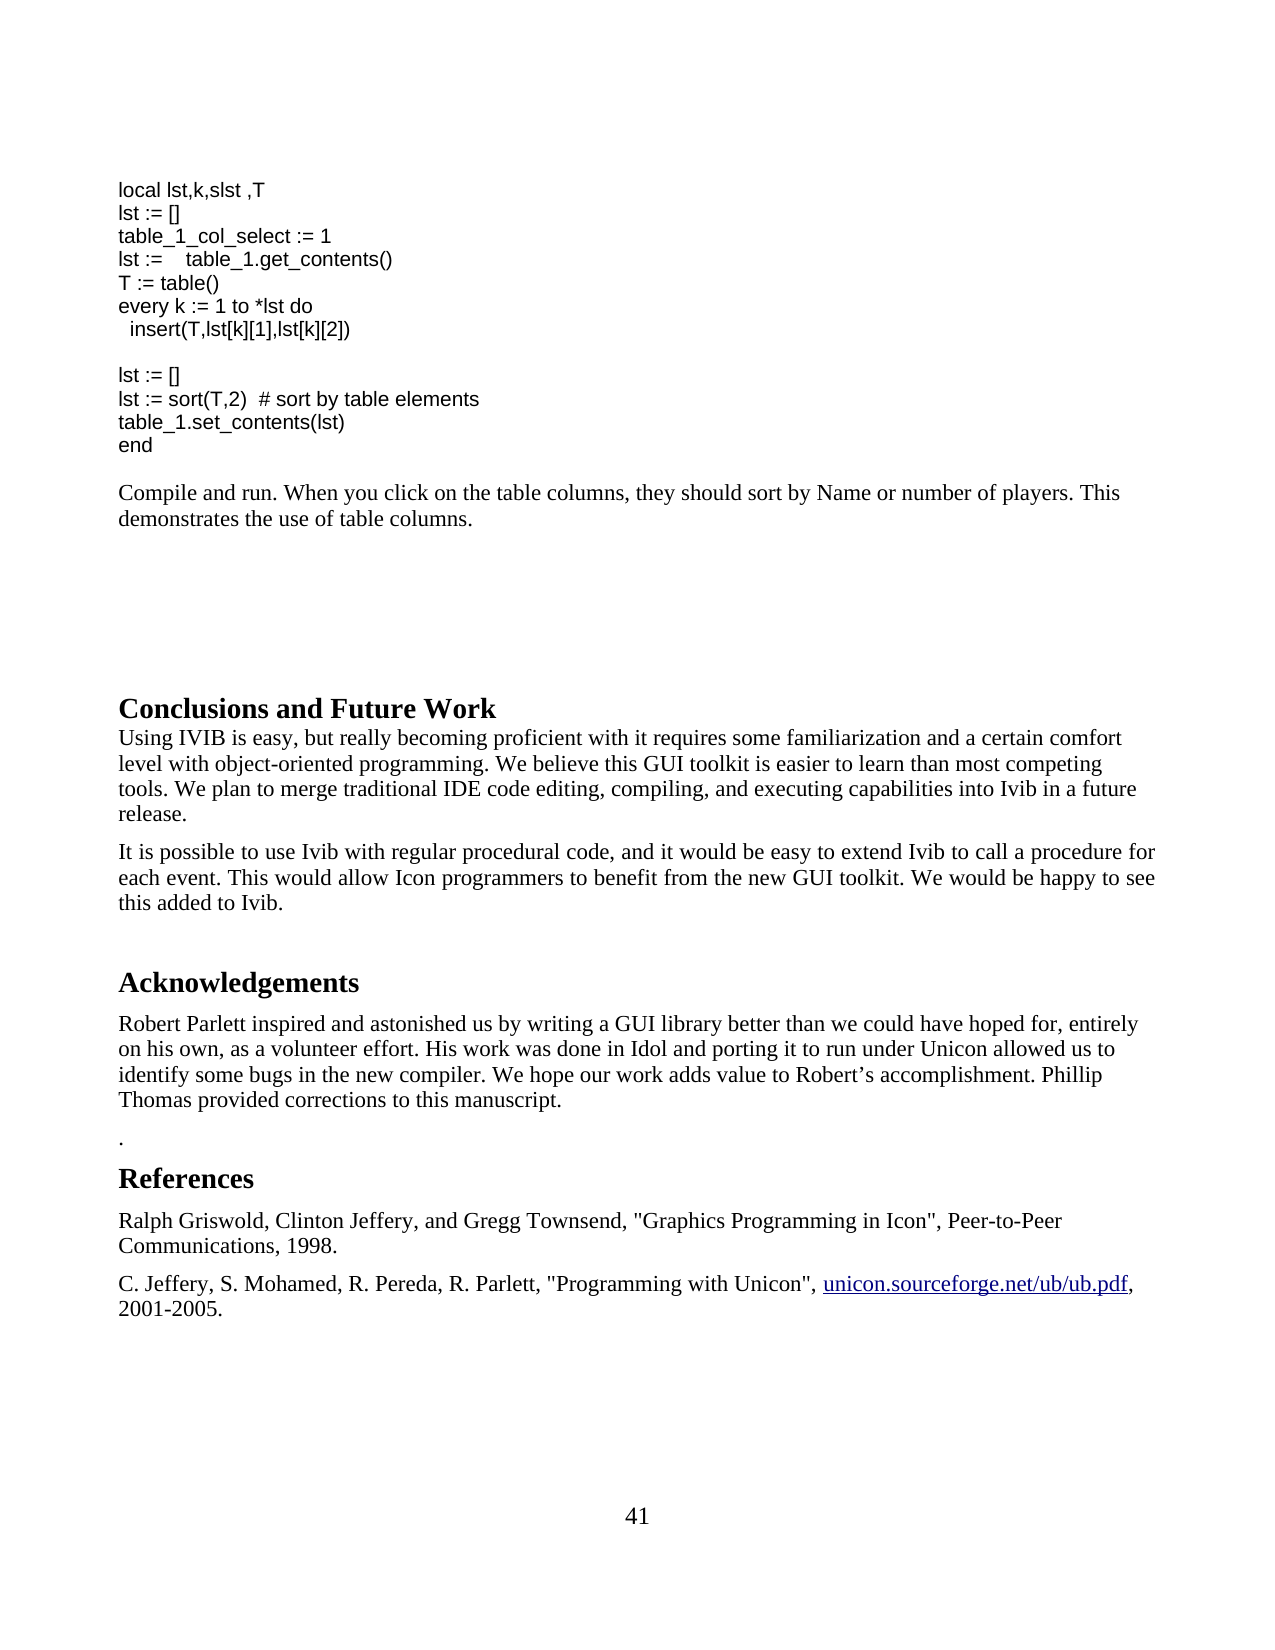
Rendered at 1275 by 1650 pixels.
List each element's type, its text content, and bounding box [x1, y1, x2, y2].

text Compile and run. When you click on the table columns, they should sort by Name or number of players. This demonstrates the use of table columns. [118, 480, 1157, 531]
text insert(T,lst[k][1],lst[k][2]) [118, 317, 1157, 341]
text every k := 1 to *lst do [118, 294, 1157, 317]
text local lst,k,slst ,T [118, 178, 1157, 201]
text lst := [] [118, 364, 1157, 387]
text lst := [] [118, 201, 1157, 224]
text . [118, 1125, 1157, 1150]
text Conclusions and Future Work [118, 693, 1157, 725]
text table_1.set_contents(lst) [118, 410, 1157, 434]
text References [118, 1163, 1157, 1195]
text table_1_col_select := 1 [118, 224, 1157, 248]
text It is possible to use Ivib with regular procedural code, and it would be easy to extend Ivib to call a procedure for each event. This would allow Icon programmers to benefit from the new GUI toolkit. We would be happy to see this added to Ivib. [118, 839, 1157, 916]
text C. Jeffery, S. Mohamed, R. Pereda, R. Parlett, "Programming with Unicon", unicon.sourceforge.net/ub/ub.pdf, 2001-2005. [118, 1271, 1157, 1322]
text T := table() [118, 271, 1157, 294]
text Ralph Griswold, Clinton Jeffery, and Gregg Townsend, "Graphics Programming in Icon", Peer-to-Peer Communications, 1998. [118, 1208, 1157, 1258]
text lst := sort(T,2) # sort by table elements [118, 387, 1157, 410]
text lst := table_1.get_contents() [118, 248, 1157, 271]
text Using IVIB is easy, but really becoming proficient with it requires some familiarization and a certain comfort level with object-oriented programming. We believe this GUI toolkit is easier to learn than most competing tools. We plan to merge traditional IDE code editing, compiling, and executing capabilities into Ivib in a future release. [118, 725, 1157, 827]
text end [118, 434, 1157, 457]
text Acknowledgements [118, 966, 1157, 998]
text Robert Parlett inspired and astonished us by writing a GUI library better than we could have hoped for, entirely on his own, as a volunteer effort. His work was done in Idol and porting it to run under Unicon allowed us to identify some bugs in the new compiler. We hope our work adds value to Robert’s accomplishment. Phillip Thomas provided corrections to this manuscript. [118, 1011, 1157, 1112]
